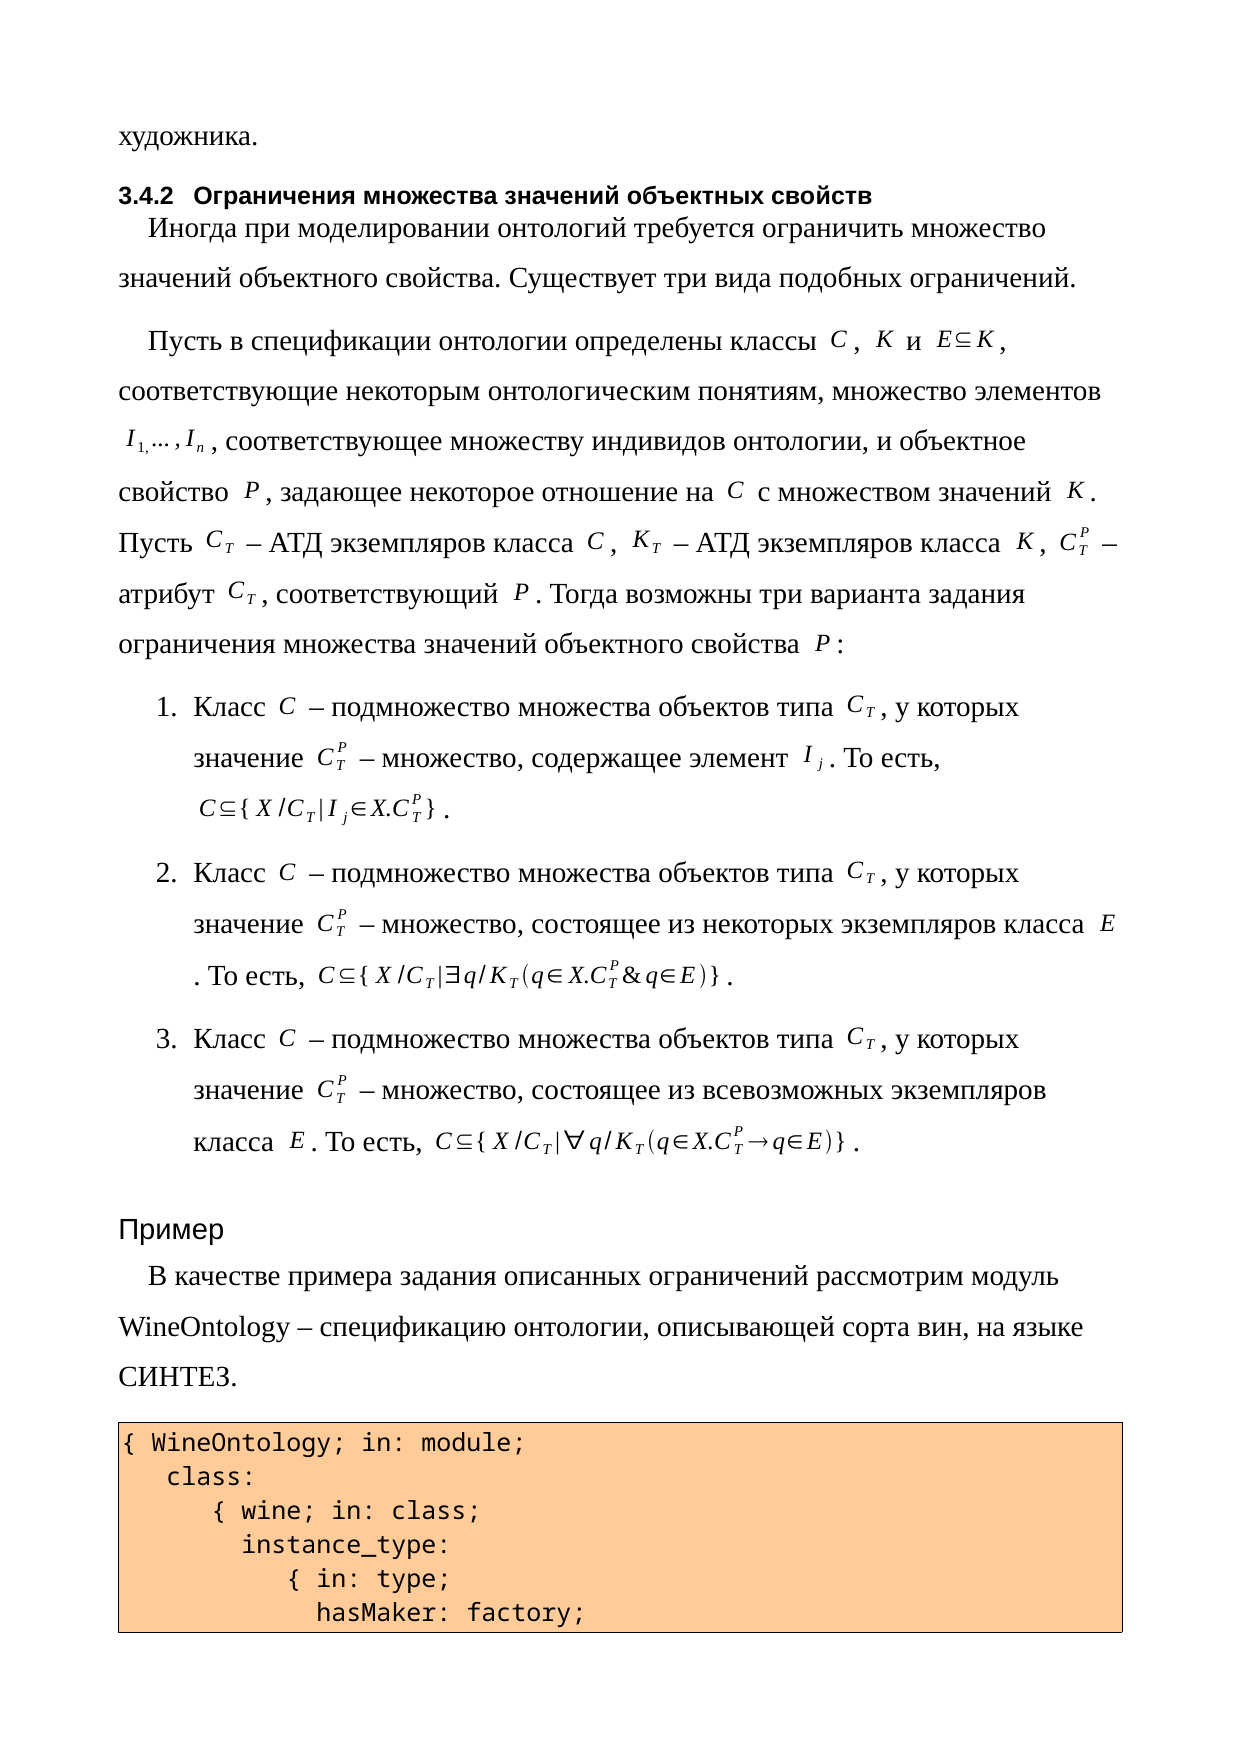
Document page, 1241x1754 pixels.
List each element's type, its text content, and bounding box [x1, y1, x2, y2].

list Класс – подмножество множества объектов типа , у которых значение – множество, содержащее элемент . То есть, . [156, 689, 1122, 826]
text Пусть в спецификации онтологии определены классы , и , соответствующие некоторым онтологическим понятиям, множество элементов , соответствующее множеству индивидов онтологии, и объектное свойство , задающее некоторое отношение на c множеством значений . Пусть – АТД экземпляров класса , – АТД экземпляров класса , – атрибут , соответствующий . Тогда возможны три варианта задания ограничения множества значений объектного свойства : [118, 323, 1122, 659]
list Класс – подмножество множества объектов типа , у которых значение – множество, состоящее из всевозможных экземпляров класса . То есть, . [156, 1021, 1122, 1158]
text художника. [118, 118, 1122, 152]
text В качестве примера задания описанных ограничений рассмотрим модуль WineOntology – спецификацию онтологии, описывающей сорта вин, на языке СИНТЕЗ. [118, 1258, 1122, 1392]
text Иногда при моделировании онтологий требуется ограничить множество значений объектного свойства. Существует три вида подобных ограничений. [118, 210, 1122, 293]
title Пример [118, 1212, 1122, 1246]
text { WineOntology; in: module; class: { wine; in: class; instance_type: { in: type; hasMaker: factory; [119, 1423, 1122, 1632]
list Класс – подмножество множества объектов типа , у которых значение – множество, состоящее из некоторых экземпляров класса . То есть, . [156, 855, 1122, 992]
subtitle Ограничения множества значений объектных свойств [118, 181, 1122, 210]
